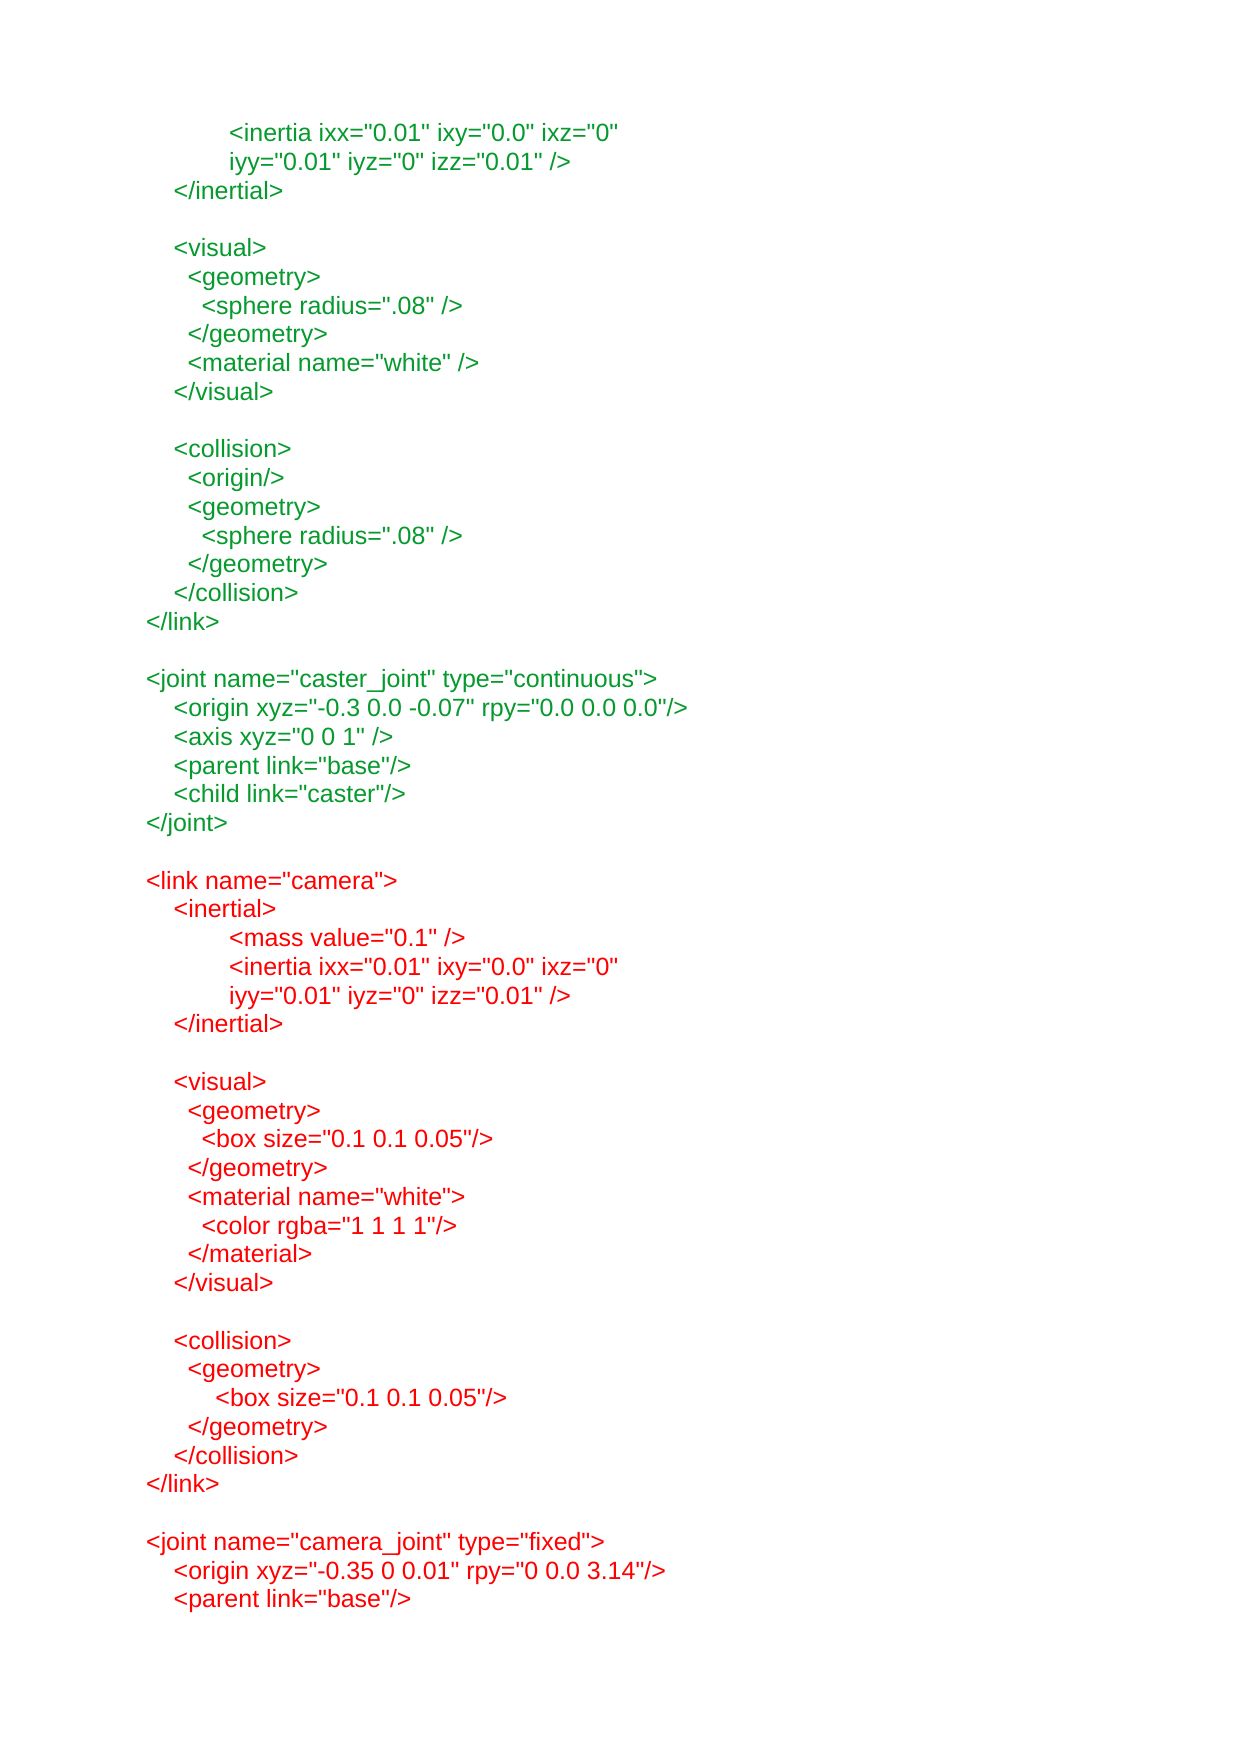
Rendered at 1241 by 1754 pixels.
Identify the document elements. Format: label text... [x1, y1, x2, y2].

text </joint> [118, 808, 1122, 837]
text <geometry> [118, 1354, 1122, 1383]
text </geometry> [118, 319, 1122, 348]
text <origin xyz="-0.3 0.0 -0.07" rpy="0.0 0.0 0.0"/> [118, 693, 1122, 722]
text </link> [118, 607, 1122, 636]
text <collision> [118, 434, 1122, 463]
text <axis xyz="0 0 1" /> [118, 722, 1122, 751]
text </geometry> [118, 549, 1122, 578]
text <inertia ixx="0.01" ixy="0.0" ixz="0" [118, 118, 1122, 147]
text <box size="0.1 0.1 0.05"/> [118, 1383, 1122, 1412]
text <color rgba="1 1 1 1"/> [118, 1211, 1122, 1239]
text <visual> [118, 1067, 1122, 1096]
text <visual> [118, 233, 1122, 262]
text </visual> [118, 1268, 1122, 1297]
text <box size="0.1 0.1 0.05"/> [118, 1124, 1122, 1153]
text </visual> [118, 377, 1122, 406]
text <geometry> [118, 1096, 1122, 1124]
text </inertial> [118, 176, 1122, 204]
text iyy="0.01" iyz="0" izz="0.01" /> [118, 981, 1122, 1009]
text <link name="camera"> [118, 866, 1122, 894]
text <child link="caster"/> [118, 779, 1122, 808]
text <mass value="0.1" /> [118, 923, 1122, 952]
text </link> [118, 1469, 1122, 1498]
text </collision> [118, 578, 1122, 607]
text </geometry> [118, 1412, 1122, 1441]
text <geometry> [118, 492, 1122, 521]
text <inertial> [118, 894, 1122, 923]
text </material> [118, 1239, 1122, 1268]
text <origin/> [118, 463, 1122, 492]
text <origin xyz="-0.35 0 0.01" rpy="0 0.0 3.14"/> [118, 1556, 1122, 1584]
text <joint name="caster_joint" type="continuous"> [118, 664, 1122, 693]
text <material name="white" /> [118, 348, 1122, 377]
text <geometry> [118, 262, 1122, 291]
text </inertial> [118, 1009, 1122, 1038]
text <sphere radius=".08" /> [118, 291, 1122, 319]
text <joint name="camera_joint" type="fixed"> [118, 1527, 1122, 1556]
text <material name="white"> [118, 1182, 1122, 1211]
text <inertia ixx="0.01" ixy="0.0" ixz="0" [118, 952, 1122, 981]
text <collision> [118, 1326, 1122, 1354]
text iyy="0.01" iyz="0" izz="0.01" /> [118, 147, 1122, 176]
text <sphere radius=".08" /> [118, 521, 1122, 549]
text <parent link="base"/> [118, 1584, 1122, 1613]
text </collision> [118, 1441, 1122, 1469]
text <parent link="base"/> [118, 751, 1122, 779]
text </geometry> [118, 1153, 1122, 1182]
